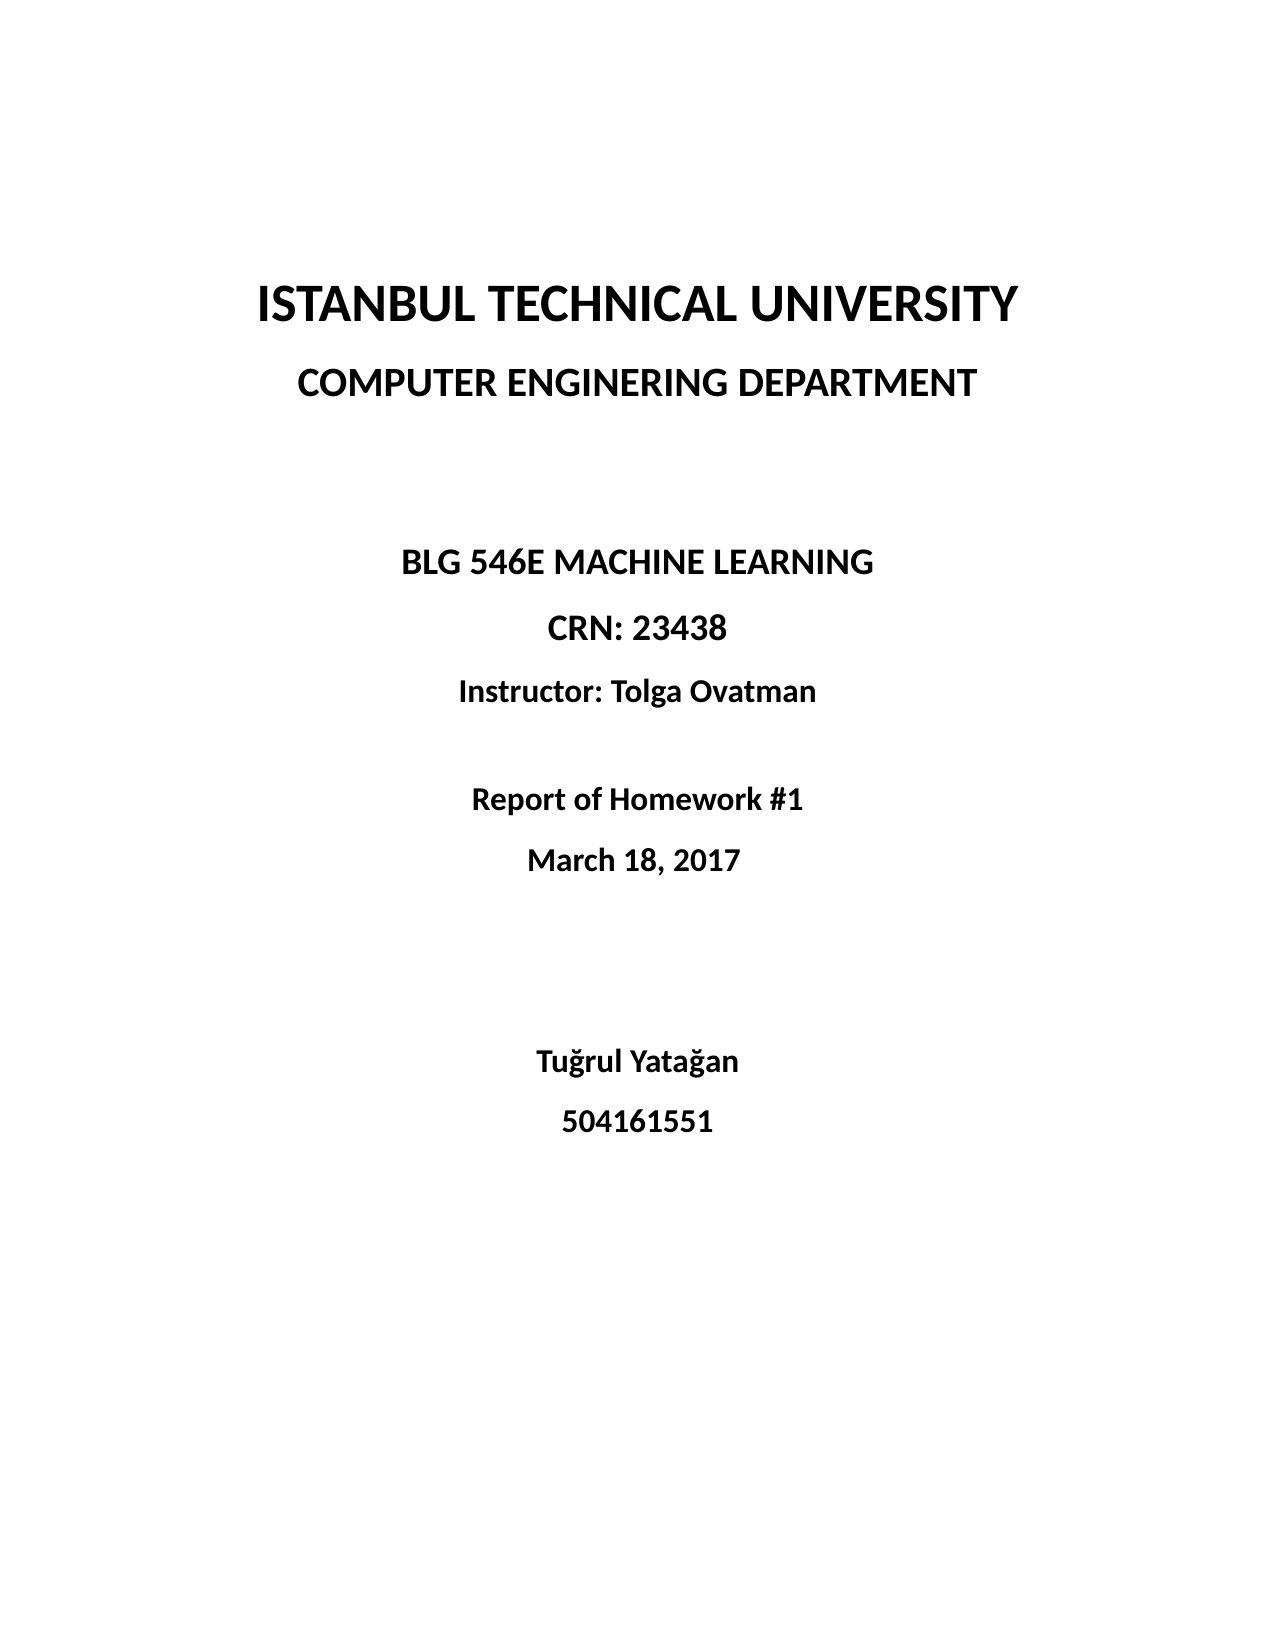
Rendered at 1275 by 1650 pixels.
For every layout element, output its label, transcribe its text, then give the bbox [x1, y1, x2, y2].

text March 18, 2017 [150, 839, 1125, 879]
text COMPUTER ENGINERING DEPARTMENT [150, 356, 1125, 407]
text CRN: 23438 [150, 604, 1125, 650]
text BLG 546E MACHINE LEARNING [150, 538, 1125, 584]
text Instructor: Tolga Ovatman [150, 671, 1125, 711]
text Tuğrul Yatağan [150, 1040, 1125, 1081]
text Report of Homework #1 [150, 778, 1125, 819]
text 504161551 [150, 1101, 1125, 1141]
text ISTANBUL TECHNICAL UNIVERSITY [150, 268, 1125, 334]
